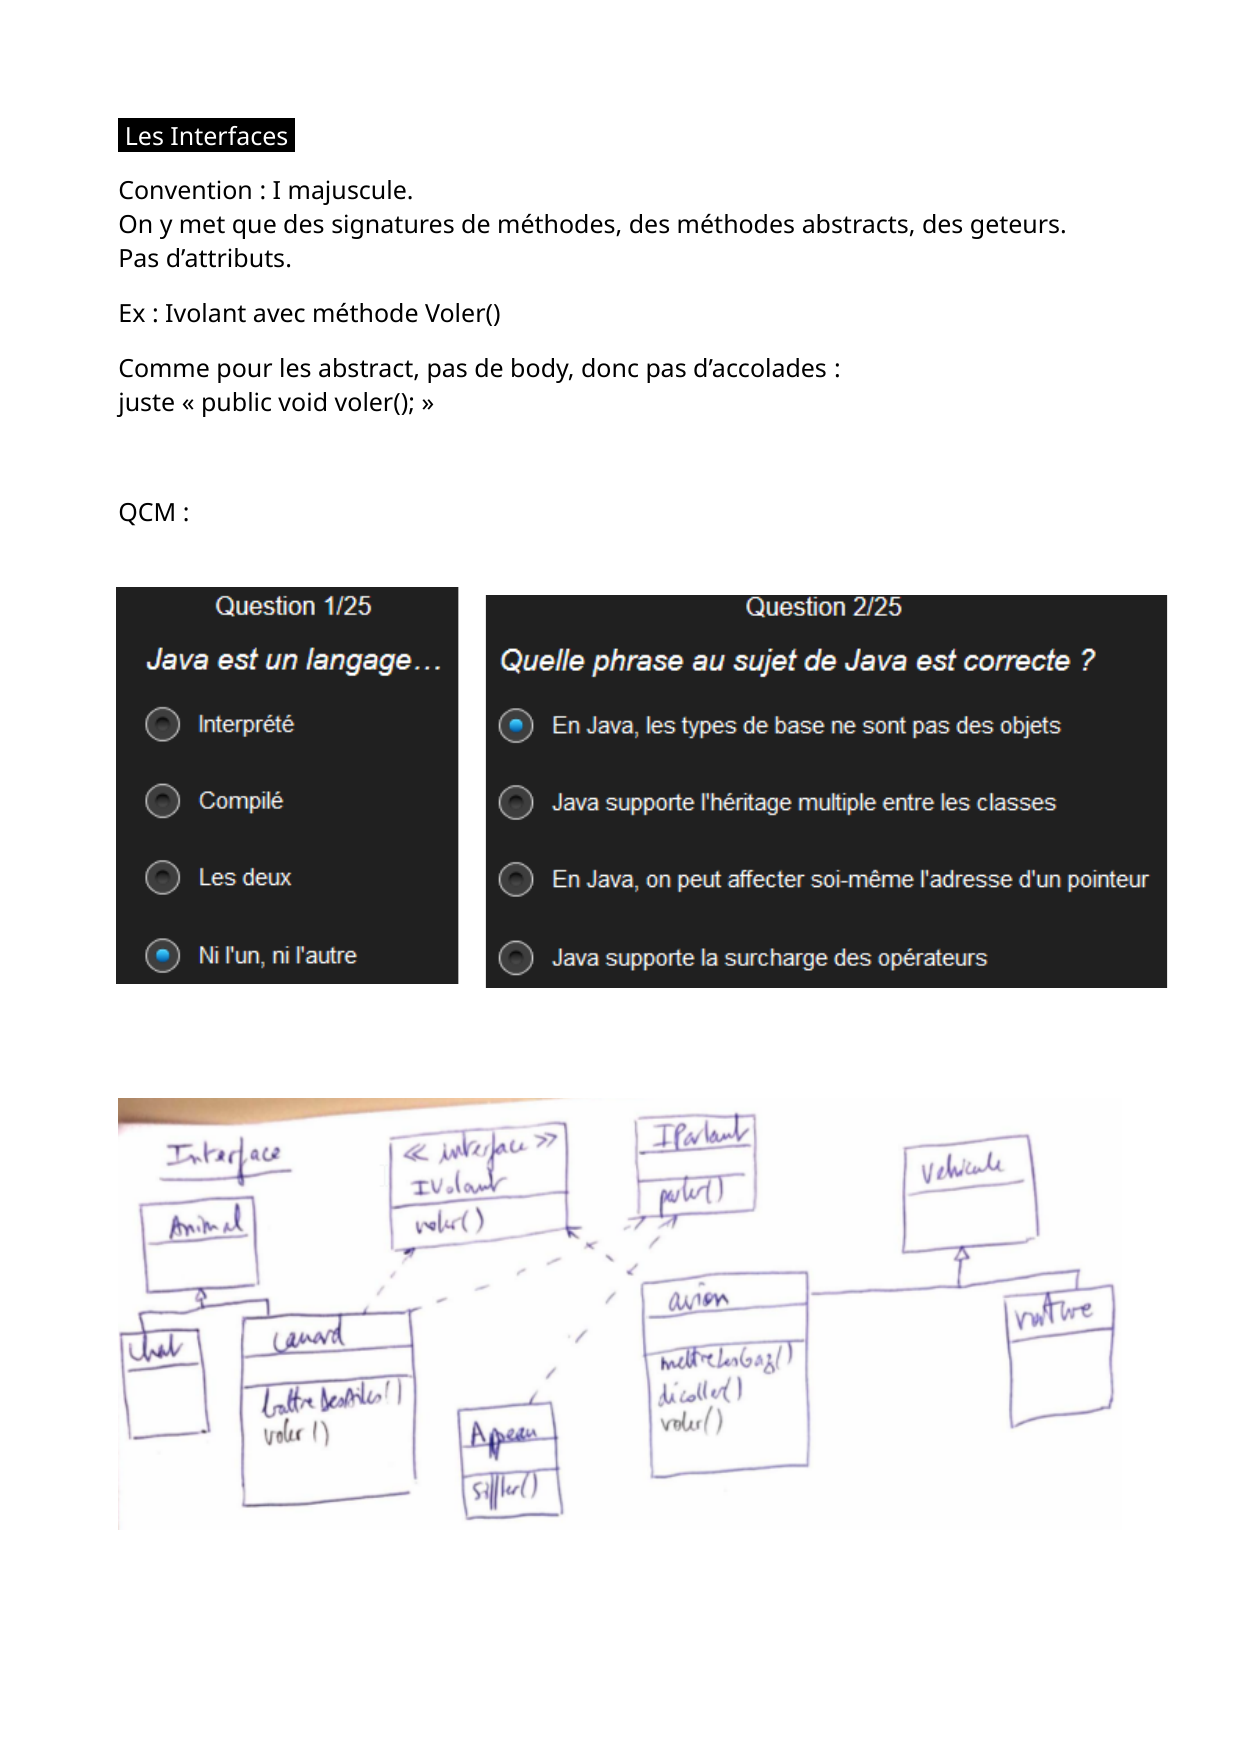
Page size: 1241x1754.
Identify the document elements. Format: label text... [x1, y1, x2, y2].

text Les Interfaces [118, 118, 1122, 152]
text Convention : I majuscule. On y met que des signatures de méthodes, des méthodes abstracts, des geteurs. Pas d’attributs. [118, 173, 1122, 275]
text Ex : Ivolant avec méthode Voler() [118, 296, 1122, 330]
picture [118, 1098, 1123, 1530]
text Comme pour les abstract, pas de body, donc pas d’accolades : juste « public void voler(); » [118, 351, 1122, 419]
picture [485, 595, 1168, 988]
text QCM : [118, 495, 1122, 529]
picture [116, 587, 459, 984]
